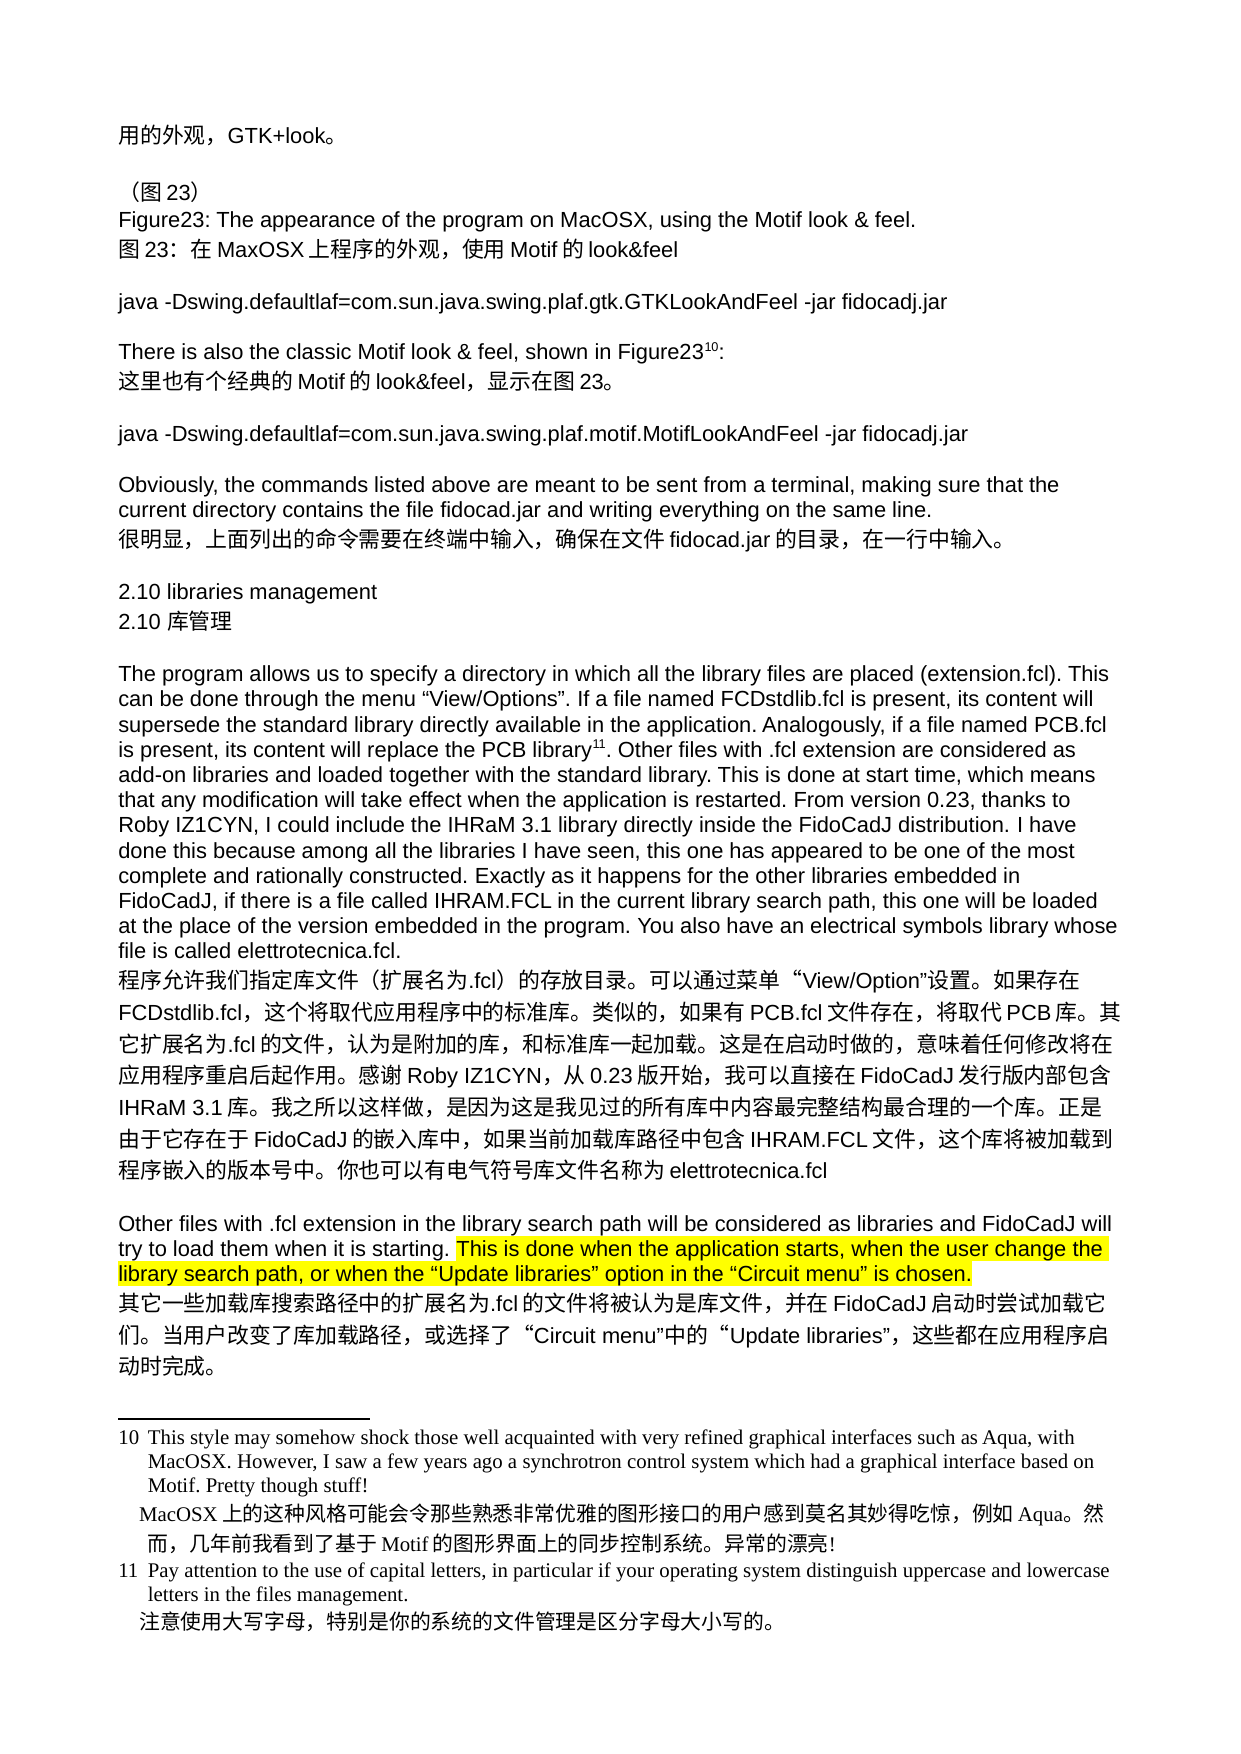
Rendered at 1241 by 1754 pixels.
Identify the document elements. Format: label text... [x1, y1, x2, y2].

text Figure23: The appearance of the program on MacOSX, using the Motif look & feel. [118, 207, 1122, 232]
text 很明显，上面列出的命令需要在终端中输入，确保在文件fidocad.jar的目录，在一行中输入。 [118, 522, 1122, 554]
text 2.10 libraries management [118, 579, 1122, 604]
text Pay attention to the use of capital letters, in particular if your operating system distinguish uppercase and lowercase letters in the files management. [118, 1557, 1122, 1606]
text 用的外观，GTK+look。 [118, 118, 1122, 150]
text 注意使用大写字母，特别是你的系统的文件管理是区分字母大小写的。 [118, 1606, 1122, 1636]
text 这里也有个经典的Motif的look&feel，显示在图23。 [118, 364, 1122, 396]
text The program allows us to specify a directory in which all the library files are placed (extension.fcl). This can be done through the menu “View/Options”. If a file named FCDstdlib.fcl is present, its content will supersede the standard library directly available in the application. Analogously, if a file named PCB.fcl is present, its content will replace the PCB library. Other files with .fcl extension are considered as add-on libraries and loaded together with the standard library. This is done at start time, which means that any modification will take effect when the application is restarted. From version 0.23, thanks to Roby IZ1CYN, I could include the IHRaM 3.1 library directly inside the FidoCadJ distribution. I have done this because among all the libraries I have seen, this one has appeared to be one of the most complete and rationally constructed. Exactly as it happens for the other libraries embedded in FidoCadJ, if there is a file called IHRAM.FCL in the current library search path, this one will be loaded at the place of the version embedded in the program. You also have an electrical symbols library whose file is called elettrotecnica.fcl. [118, 661, 1122, 963]
text Obviously, the commands listed above are meant to be sent from a terminal, making sure that the current directory contains the file fidocad.jar and writing everything on the same line. [118, 472, 1122, 522]
text java -Dswing.defaultlaf=com.sun.java.swing.plaf.gtk.GTKLookAndFeel -jar fidocadj.jar [118, 289, 1122, 314]
text 图23：在MaxOSX上程序的外观，使用Motif的look&feel [118, 232, 1122, 263]
text Other files with .fcl extension in the library search path will be considered as libraries and FidoCadJ will try to load them when it is starting. This is done when the application starts, when the user change the library search path, or when the “Update libraries” option in the “Circuit menu” is chosen. [118, 1210, 1122, 1286]
text java -Dswing.defaultlaf=com.sun.java.swing.plaf.motif.MotifLookAndFeel -jar fidocadj.jar [118, 421, 1122, 446]
text （图23） [118, 175, 1122, 207]
text There is also the classic Motif look & feel, shown in Figure23: [118, 339, 1122, 364]
text This style may somehow shock those well acquainted with very refined graphical interfaces such as Aqua, with MacOSX. However, I saw a few years ago a synchrotron control system which had a graphical interface based on Motif. Pretty though stuff! [118, 1425, 1122, 1497]
text 程序允许我们指定库文件（扩展名为.fcl）的存放目录。可以通过菜单“View/Option”设置。如果存在FCDstdlib.fcl，这个将取代应用程序中的标准库。类似的，如果有PCB.fcl文件存在，将取代PCB库。其它扩展名为.fcl的文件，认为是附加的库，和标准库一起加载。这是在启动时做的，意味着任何修改将在应用程序重启后起作用。感谢Roby IZ1CYN，从0.23版开始，我可以直接在FidoCadJ发行版内部包含IHRaM 3.1库。我之所以这样做，是因为这是我见过的所有库中内容最完整结构最合理的一个库。正是由于它存在于FidoCadJ的嵌入库中，如果当前加载库路径中包含IHRAM.FCL文件，这个库将被加载到程序嵌入的版本号中。你也可以有电气符号库文件名称为elettrotecnica.fcl [118, 963, 1122, 1185]
text 其它一些加载库搜索路径中的扩展名为.fcl的文件将被认为是库文件，并在FidoCadJ启动时尝试加载它们。当用户改变了库加载路径，或选择了“Circuit menu”中的“Update libraries”，这些都在应用程序启动时完成。 [118, 1286, 1122, 1381]
text MacOSX上的这种风格可能会令那些熟悉非常优雅的图形接口的用户感到莫名其妙得吃惊，例如Aqua。然而，几年前我看到了基于Motif的图形界面上的同步控制系统。异常的漂亮! [118, 1497, 1122, 1557]
text 2.10 库管理 [118, 604, 1122, 636]
